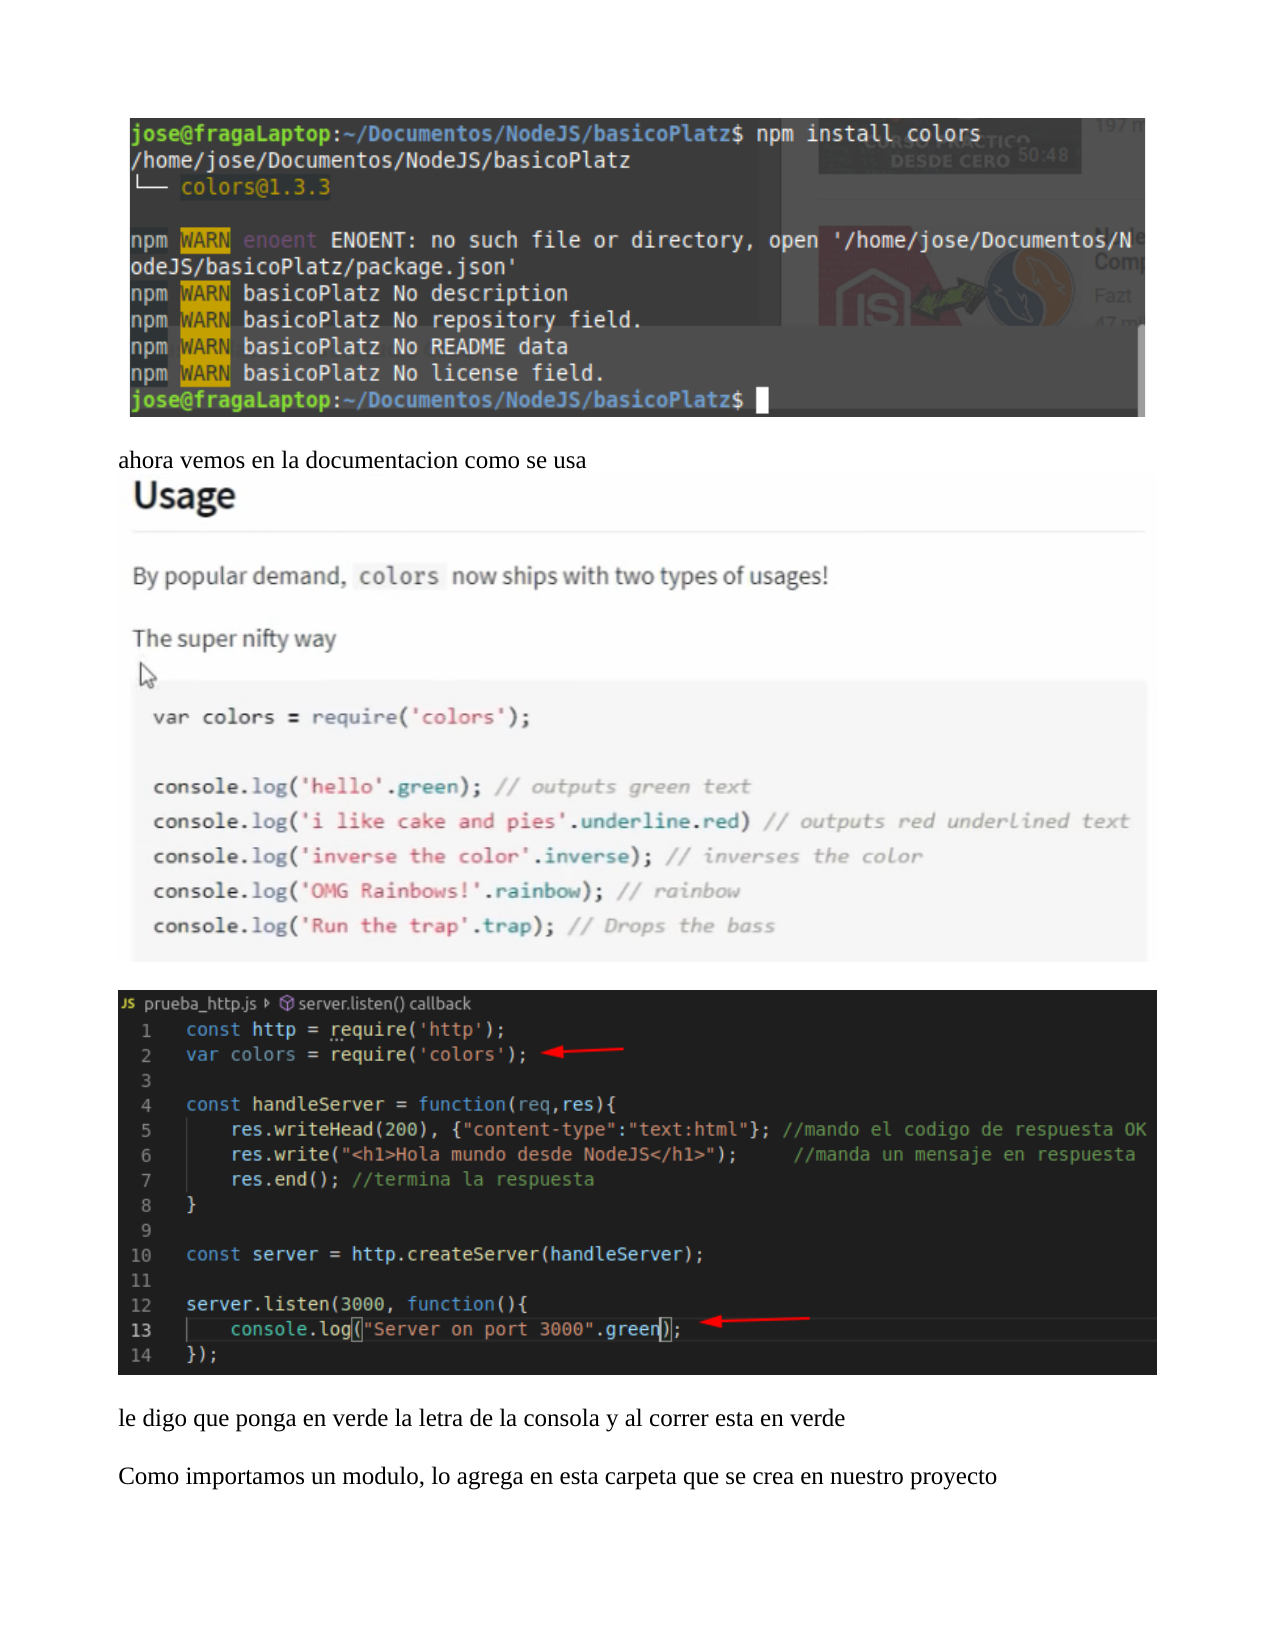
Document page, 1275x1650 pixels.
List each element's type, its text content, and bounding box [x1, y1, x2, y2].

text le digo que ponga en verde la letra de la consola y al correr esta en verde [118, 1403, 1157, 1432]
picture [129, 118, 1146, 417]
picture [118, 473, 1157, 962]
text ahora vemos en la documentacion como se usa [118, 445, 1157, 473]
text Como importamos un modulo, lo agrega en esta carpeta que se crea en nuestro proyecto [118, 1461, 1157, 1489]
picture [118, 990, 1157, 1375]
